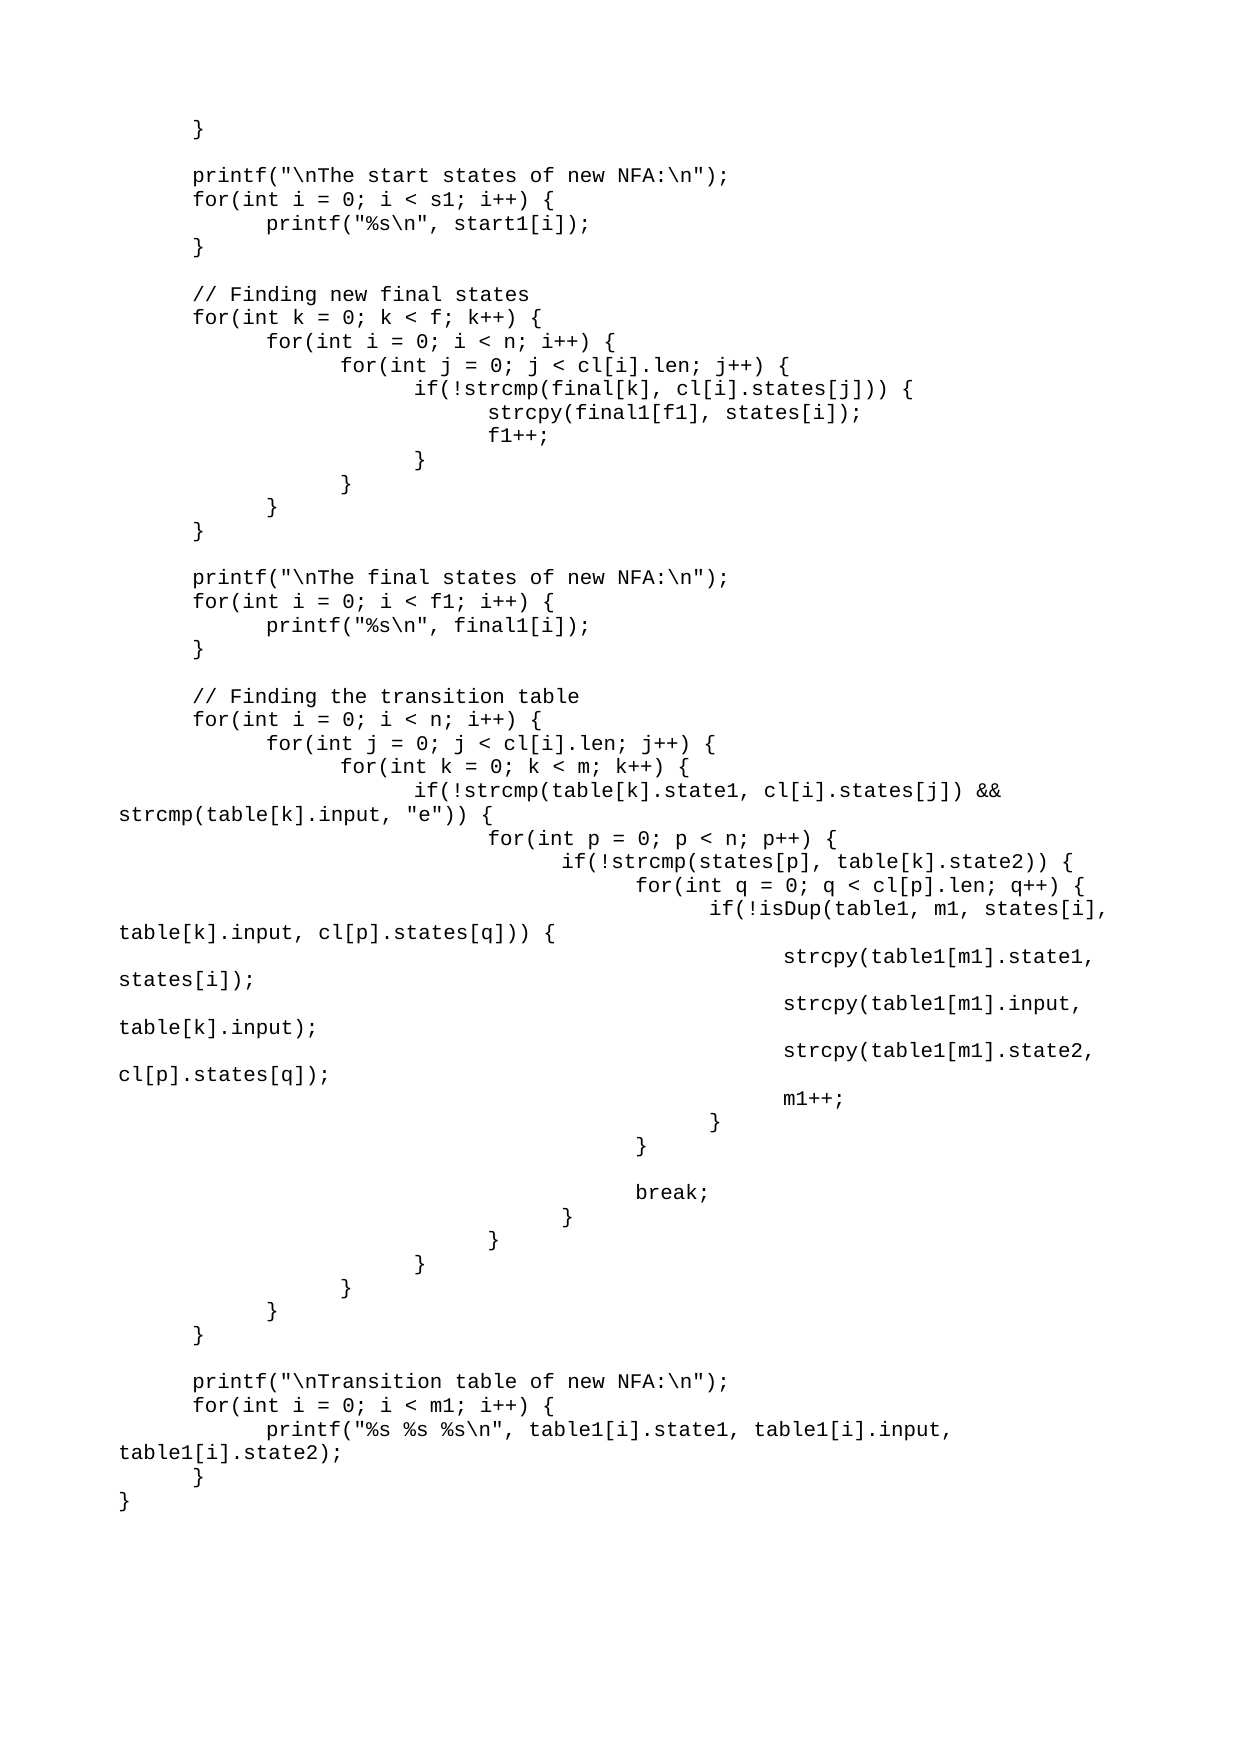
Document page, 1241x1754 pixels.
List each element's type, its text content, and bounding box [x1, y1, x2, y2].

text } [118, 520, 1122, 544]
text if(!strcmp(states[p], table[k].state2)) { [118, 851, 1122, 875]
text printf("\nTransition table of new NFA:\n"); [118, 1371, 1122, 1395]
text } [118, 1111, 1122, 1135]
text printf("%s\n", final1[i]); [118, 615, 1122, 638]
text } [118, 1206, 1122, 1229]
text } [118, 236, 1122, 260]
text if(!isDup(table1, m1, states[i], table[k].input, cl[p].states[q])) { [118, 898, 1122, 946]
text printf("\nThe final states of new NFA:\n"); [118, 567, 1122, 591]
text } [118, 1489, 1122, 1513]
text for(int p = 0; p < n; p++) { [118, 827, 1122, 851]
text } [118, 473, 1122, 496]
text for(int i = 0; i < f1; i++) { [118, 591, 1122, 615]
text printf("\nThe start states of new NFA:\n"); [118, 165, 1122, 189]
text } [118, 1324, 1122, 1348]
text // Finding the transition table [118, 686, 1122, 709]
text } [118, 1253, 1122, 1277]
text for(int k = 0; k < f; k++) { [118, 307, 1122, 331]
text for(int i = 0; i < m1; i++) { [118, 1395, 1122, 1419]
text } [118, 449, 1122, 473]
text for(int i = 0; i < n; i++) { [118, 709, 1122, 733]
text } [118, 638, 1122, 662]
text // Finding new final states [118, 284, 1122, 307]
text for(int j = 0; j < cl[i].len; j++) { [118, 733, 1122, 757]
text for(int q = 0; q < cl[p].len; q++) { [118, 875, 1122, 898]
text break; [118, 1182, 1122, 1206]
text f1++; [118, 426, 1122, 449]
text m1++; [118, 1088, 1122, 1111]
text } [118, 1135, 1122, 1158]
text strcpy(table1[m1].input, table[k].input); [118, 993, 1122, 1040]
text } [118, 1466, 1122, 1489]
text } [118, 1277, 1122, 1300]
text strcpy(table1[m1].state1, states[i]); [118, 946, 1122, 993]
text for(int k = 0; k < m; k++) { [118, 757, 1122, 780]
text } [118, 118, 1122, 142]
text } [118, 1300, 1122, 1324]
text strcpy(table1[m1].state2, cl[p].states[q]); [118, 1040, 1122, 1088]
text printf("%s %s %s\n", table1[i].state1, table1[i].input, table1[i].state2); [118, 1419, 1122, 1466]
text } [118, 1229, 1122, 1253]
text for(int i = 0; i < n; i++) { [118, 331, 1122, 354]
text printf("%s\n", start1[i]); [118, 213, 1122, 236]
text for(int j = 0; j < cl[i].len; j++) { [118, 354, 1122, 378]
text for(int i = 0; i < s1; i++) { [118, 189, 1122, 213]
text if(!strcmp(table[k].state1, cl[i].states[j]) && strcmp(table[k].input, "e")) { [118, 780, 1122, 827]
text strcpy(final1[f1], states[i]); [118, 402, 1122, 426]
text } [118, 496, 1122, 520]
text if(!strcmp(final[k], cl[i].states[j])) { [118, 378, 1122, 402]
